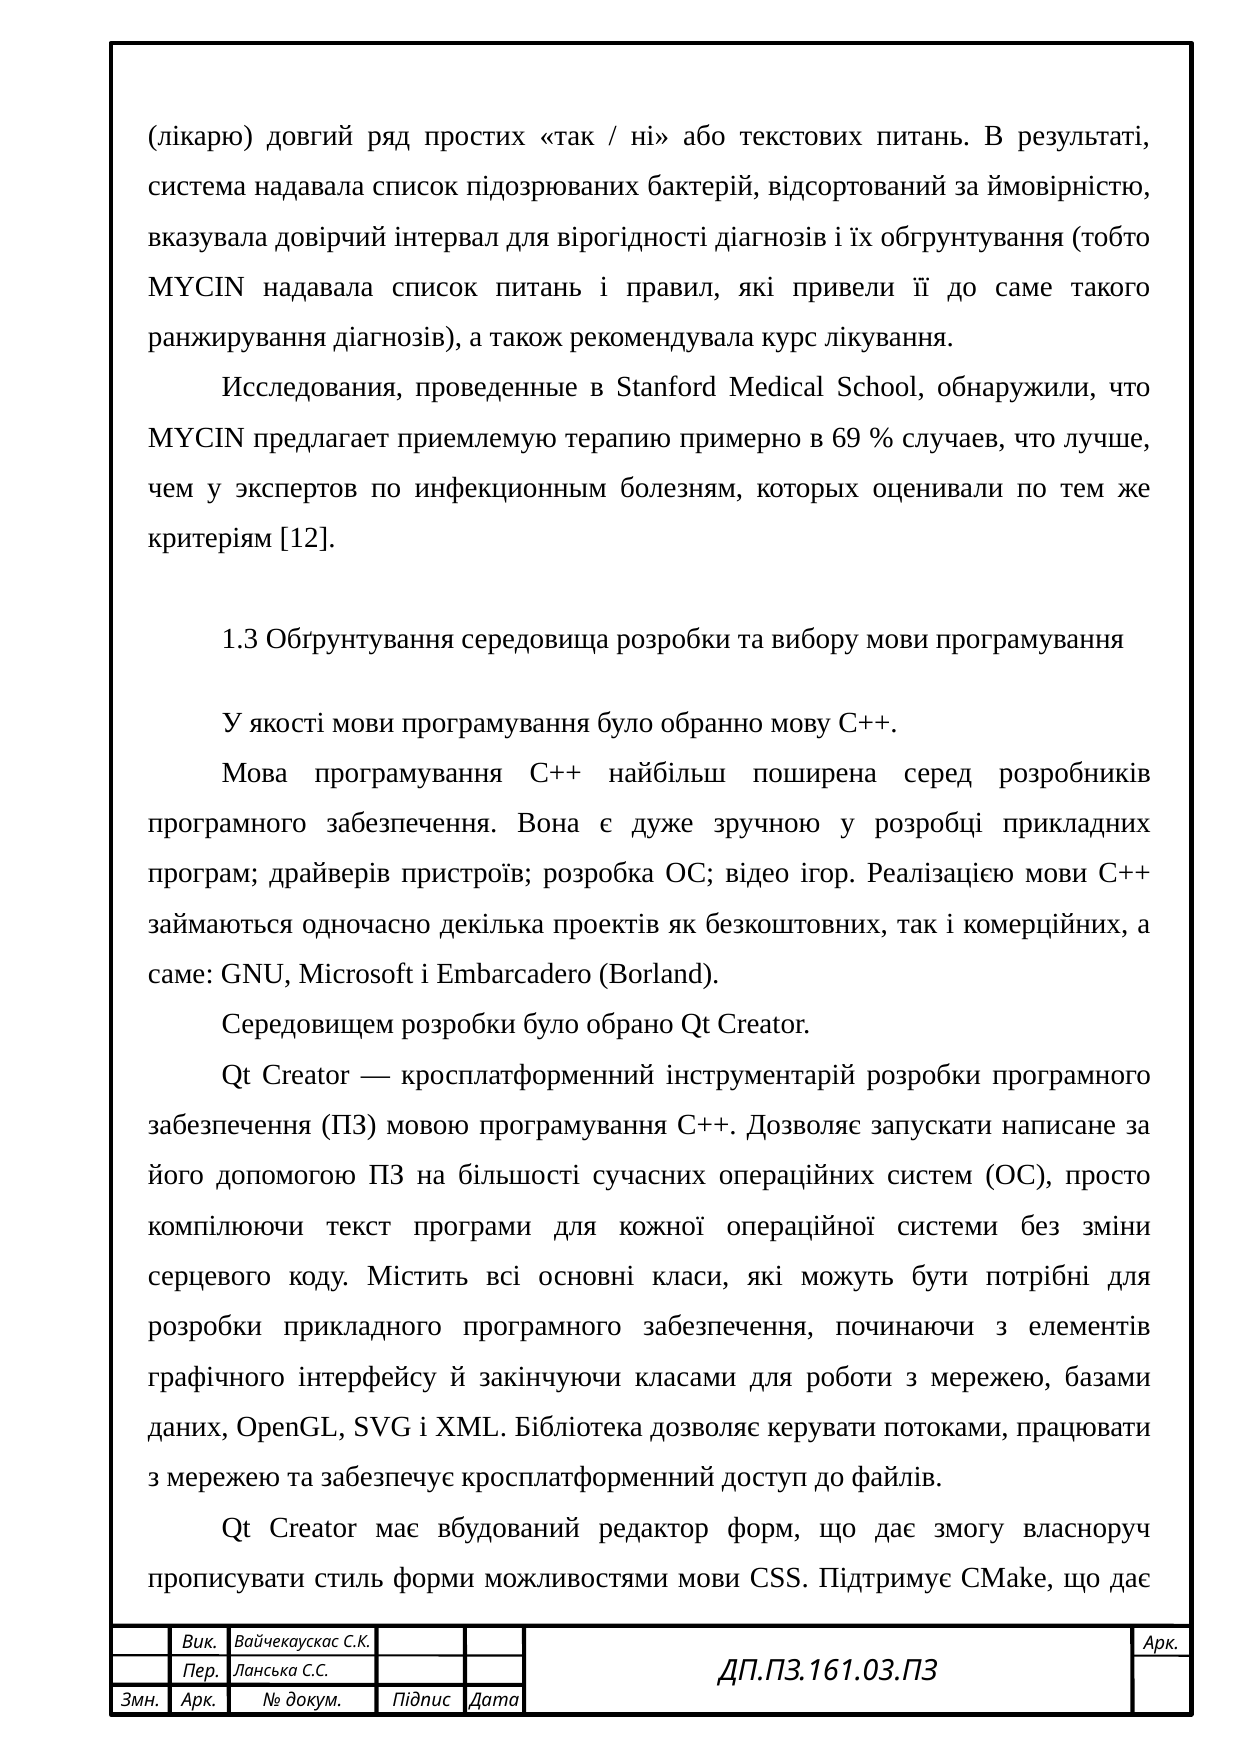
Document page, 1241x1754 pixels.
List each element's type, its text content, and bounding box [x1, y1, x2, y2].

text Исследования, проведенные в Stanford Medical School, обнаружили, что MYCIN предлагает приемлемую терапию примерно в 69 % случаев, что лучше, чем у экспертов по инфекционным болезням, которых оценивали по тем же критеріям [12]. [148, 369, 1152, 554]
text Qt Creator має вбудований редактор форм, що дає змогу власноруч прописувати стиль форми можливостями мови CSS. Підтримує CMake, що дає [148, 1510, 1152, 1593]
text Мова програмування C++ найбільш поширена серед розробників програмного забезпечення. Вона є дуже зручною у розробці прикладних програм; драйверів пристроїв; розробка ОС; відео ігор. Реалізацією мови С++ займаються одночасно декілька проектів як безкоштовних, так і комерційних, а саме: GNU, Microsoft і Embarcadero (Borland). [148, 755, 1152, 990]
text Середовищем розробки було обрано Qt Creator. [148, 1007, 1152, 1040]
text У якості мови програмування було обранно мову С++. [148, 705, 1152, 738]
text Qt Creator — кросплатформенний інструментарій розробки програмного забезпечення (ПЗ) мовою програмування C++. Дозволяє запускати написане за його допомогою ПЗ на більшості сучасних операційних систем (ОС), просто компілюючи текст програми для кожної операційної системи без зміни серцевого коду. Містить всі основні класи, які можуть бути потрібні для розробки прикладного програмного забезпечення, починаючи з елементів графічного інтерфейсу й закінчуючи класами для роботи з мережею, базами даних, OpenGL, SVG і XML. Бібліотека дозволяє керувати потоками, працювати з мережею та забезпечує кросплатформенний доступ до файлів. [148, 1057, 1152, 1493]
text (лікарю) довгий ряд простих «так / ні» або текстових питань. В результаті, система надавала список підозрюваних бактерій, відсортований за ймовірністю, вказувала довірчий інтервал для вірогідності діагнозів і їх обгрунтування (тобто MYCIN надавала список питань і правил, які привели її до саме такого ранжирування діагнозів), а також рекомендувала курс лікування. [148, 118, 1152, 353]
text 1.3 Обґрунтування середовища розробки та вибору мови програмування [148, 621, 1152, 655]
